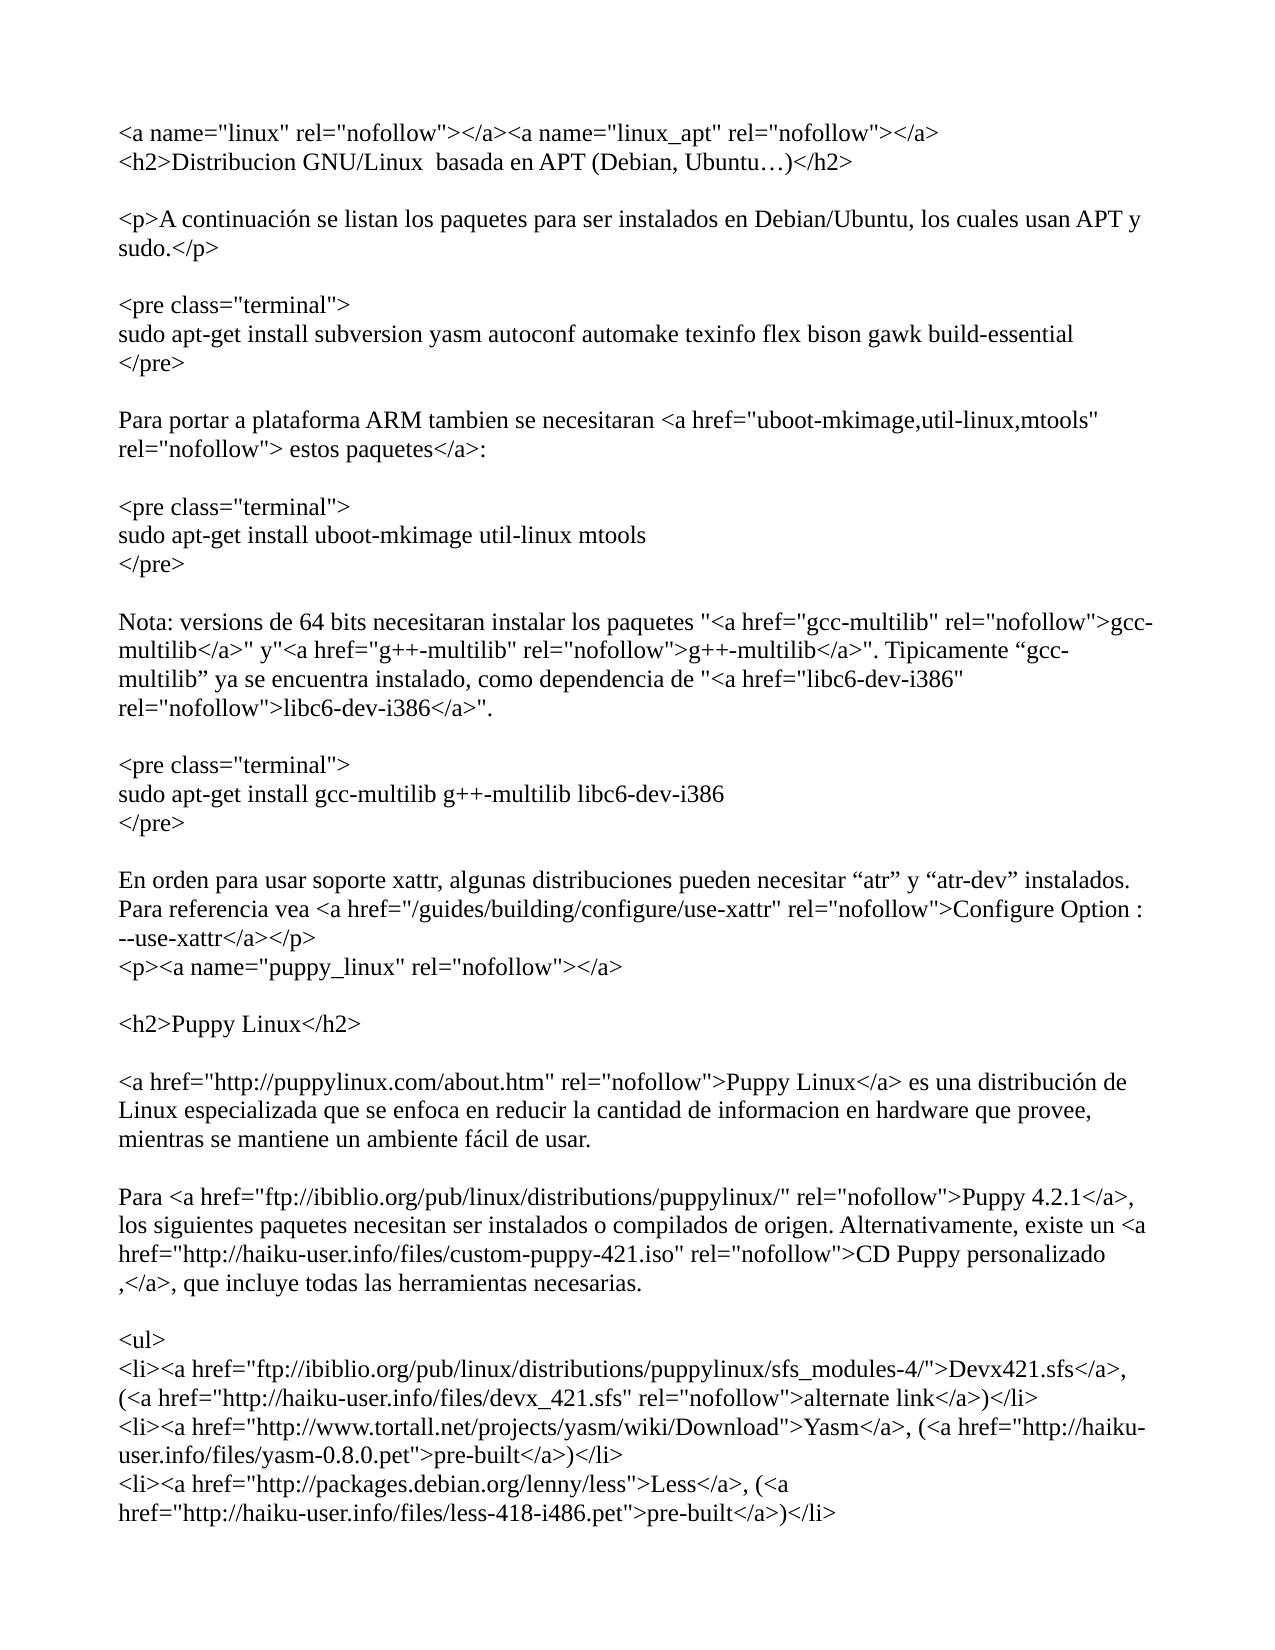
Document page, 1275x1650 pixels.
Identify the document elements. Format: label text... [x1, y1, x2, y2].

text <pre class="terminal"> [118, 291, 1157, 319]
text <p>A continuación se listan los paquetes para ser instalados en Debian/Ubuntu, los cuales usan APT y sudo.</p> [118, 204, 1157, 262]
text Para portar a plataforma ARM tambien se necesitaran <a href="uboot-mkimage,util-linux,mtools" rel="nofollow"> estos paquetes</a>: [118, 406, 1157, 463]
text Nota: versions de 64 bits necesitaran instalar los paquetes "<a href="gcc-multilib" rel="nofollow">gcc-multilib</a>" y"<a href="g++-multilib" rel="nofollow">g++-multilib</a>". Tipicamente “gcc-multilib” ya se encuentra instalado, como dependencia de "<a href="libc6-dev-i386" rel="nofollow">libc6-dev-i386</a>". [118, 607, 1157, 722]
text </pre> [118, 808, 1157, 837]
text <li><a href="ftp://ibiblio.org/pub/linux/distributions/puppylinux/sfs_modules-4/">Devx421.sfs</a>, (<a href="http://haiku-user.info/files/devx_421.sfs" rel="nofollow">alternate link</a>)</li> [118, 1354, 1157, 1412]
text sudo apt-get install gcc-multilib g++-multilib libc6-dev-i386 [118, 779, 1157, 808]
text </pre> [118, 348, 1157, 377]
text <p><a name="puppy_linux" rel="nofollow"></a> [118, 952, 1157, 981]
text <pre class="terminal"> [118, 492, 1157, 521]
text <a href="http://puppylinux.com/about.htm" rel="nofollow">Puppy Linux</a> es una distribución de Linux especializada que se enfoca en reducir la cantidad de informacion en hardware que provee, mientras se mantiene un ambiente fácil de usar. [118, 1067, 1157, 1153]
text sudo apt-get install uboot-mkimage util-linux mtools [118, 521, 1157, 549]
text <h2>Distribucion GNU/Linux basada en APT (Debian, Ubuntu…)</h2> [118, 147, 1157, 176]
text </pre> [118, 549, 1157, 578]
text En orden para usar soporte xattr, algunas distribuciones pueden necesitar “atr” y “atr-dev” instalados. Para referencia vea <a href="/guides/building/configure/use-xattr" rel="nofollow">Configure Option : --use-xattr</a></p> [118, 866, 1157, 952]
text <li><a href="http://packages.debian.org/lenny/less">Less</a>, (<a href="http://haiku-user.info/files/less-418-i486.pet">pre-built</a>)</li> [118, 1469, 1157, 1527]
text <ul> [118, 1326, 1157, 1354]
text <a name="linux" rel="nofollow"></a><a name="linux_apt" rel="nofollow"></a> [118, 118, 1157, 147]
text sudo apt-get install subversion yasm autoconf automake texinfo flex bison gawk build-essential [118, 319, 1157, 348]
text Para <a href="ftp://ibiblio.org/pub/linux/distributions/puppylinux/" rel="nofollow">Puppy 4.2.1</a>, los siguientes paquetes necesitan ser instalados o compilados de origen. Alternativamente, existe un <a href="http://haiku-user.info/files/custom-puppy-421.iso" rel="nofollow">CD Puppy personalizado ,</a>, que incluye todas las herramientas necesarias. [118, 1182, 1157, 1297]
text <h2>Puppy Linux</h2> [118, 1009, 1157, 1038]
text <li><a href="http://www.tortall.net/projects/yasm/wiki/Download">Yasm</a>, (<a href="http://haiku-user.info/files/yasm-0.8.0.pet">pre-built</a>)</li> [118, 1412, 1157, 1469]
text <pre class="terminal"> [118, 751, 1157, 779]
